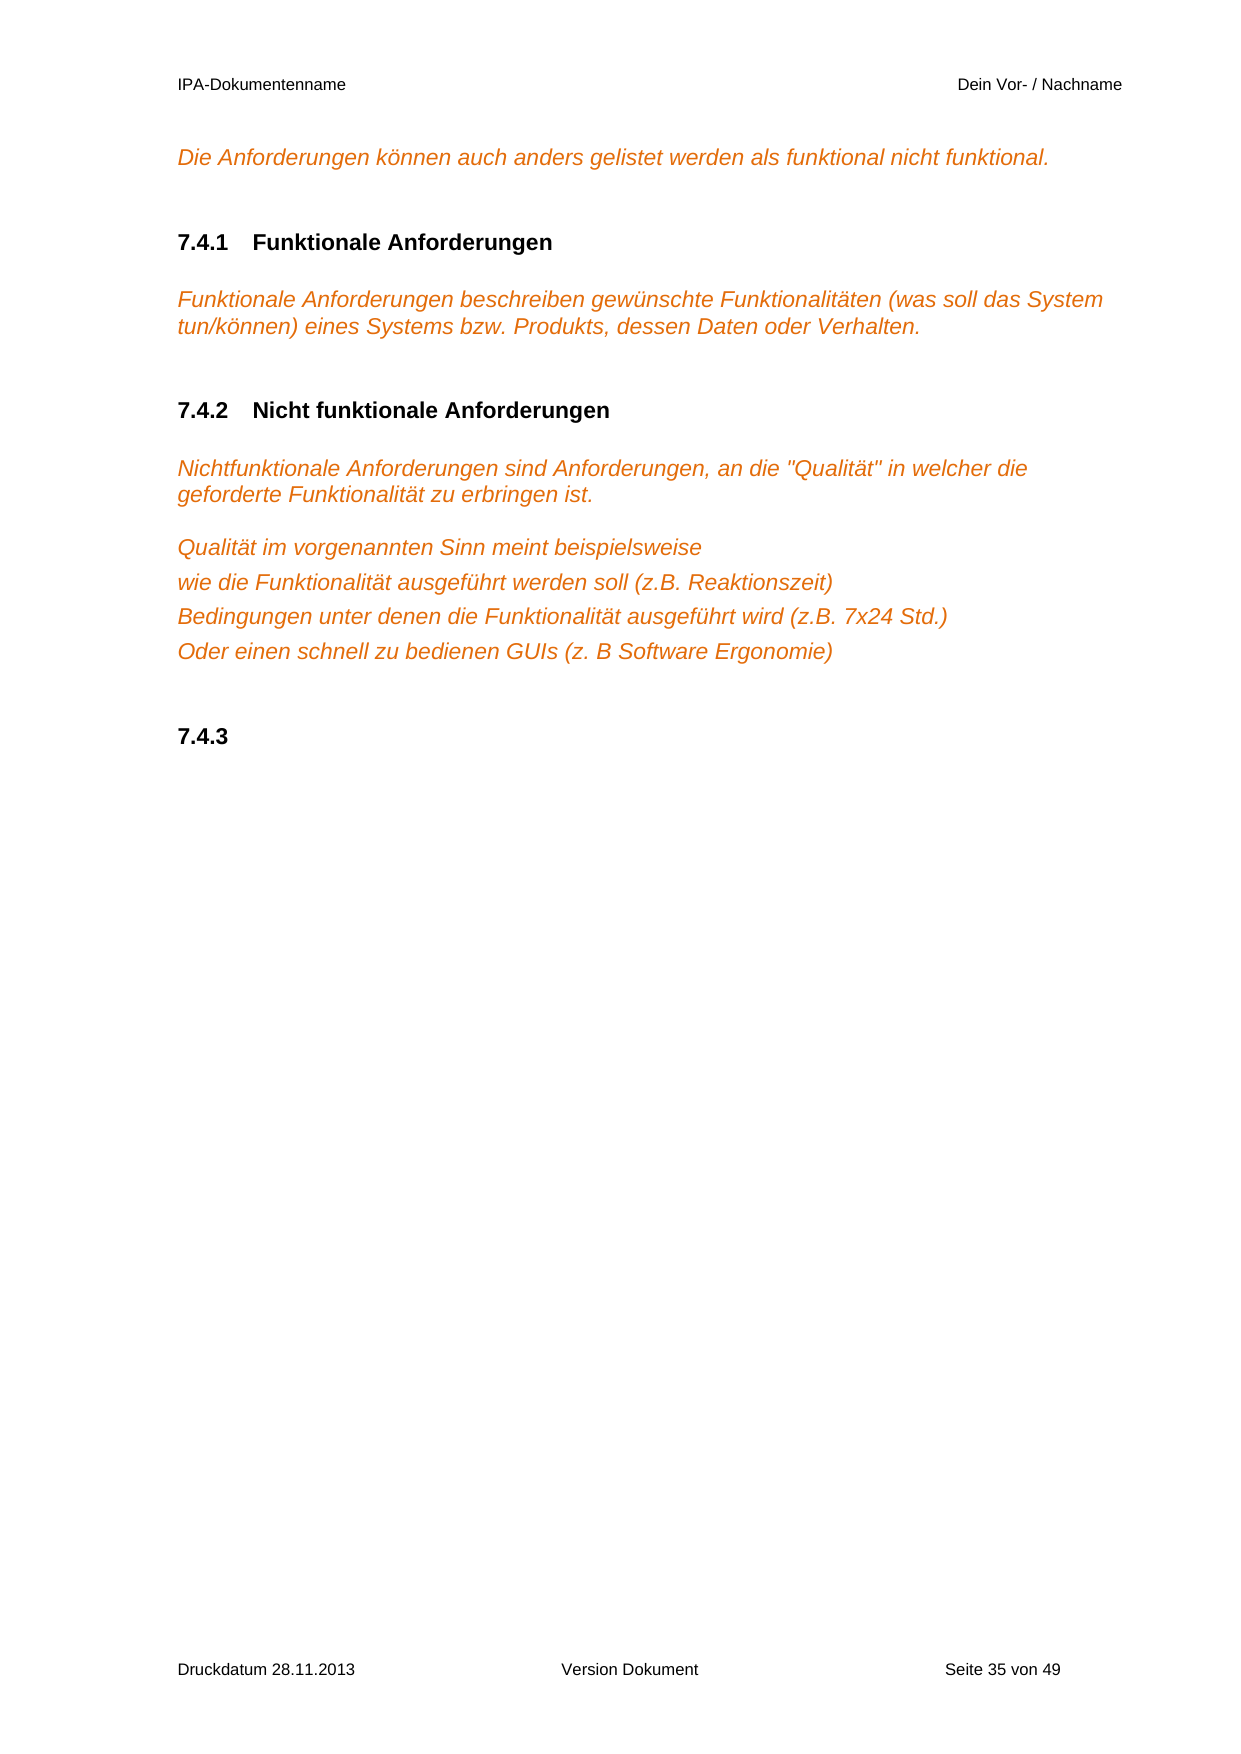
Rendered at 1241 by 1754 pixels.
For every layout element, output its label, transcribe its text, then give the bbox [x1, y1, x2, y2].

subtitle Funktionale Anforderungen [177, 229, 1122, 255]
text Die Anforderungen können auch anders gelistet werden als funktional nicht funktional. [177, 144, 1122, 170]
text Oder einen schnell zu bedienen GUIs (z. B Software Ergonomie) [177, 638, 1122, 664]
text Bedingungen unter denen die Funktionalität ausgeführt wird (z.B. 7x24 Std.) [177, 603, 1122, 630]
subtitle Nicht funktionale Anforderungen [177, 397, 1122, 424]
text wie die Funktionalität ausgeführt werden soll (z.B. Reaktionszeit) [177, 569, 1122, 595]
text Funktionale Anforderungen beschreiben gewünschte Funktionalitäten (was soll das System tun/können) eines Systems bzw. Produkts, dessen Daten oder Verhalten. [177, 286, 1122, 339]
text Nichtfunktionale Anforderungen sind Anforderungen, an die "Qualität" in welcher die geforderte Funktionalität zu erbringen ist. Qualität im vorgenannten Sinn meint beispielsweise [177, 455, 1122, 560]
